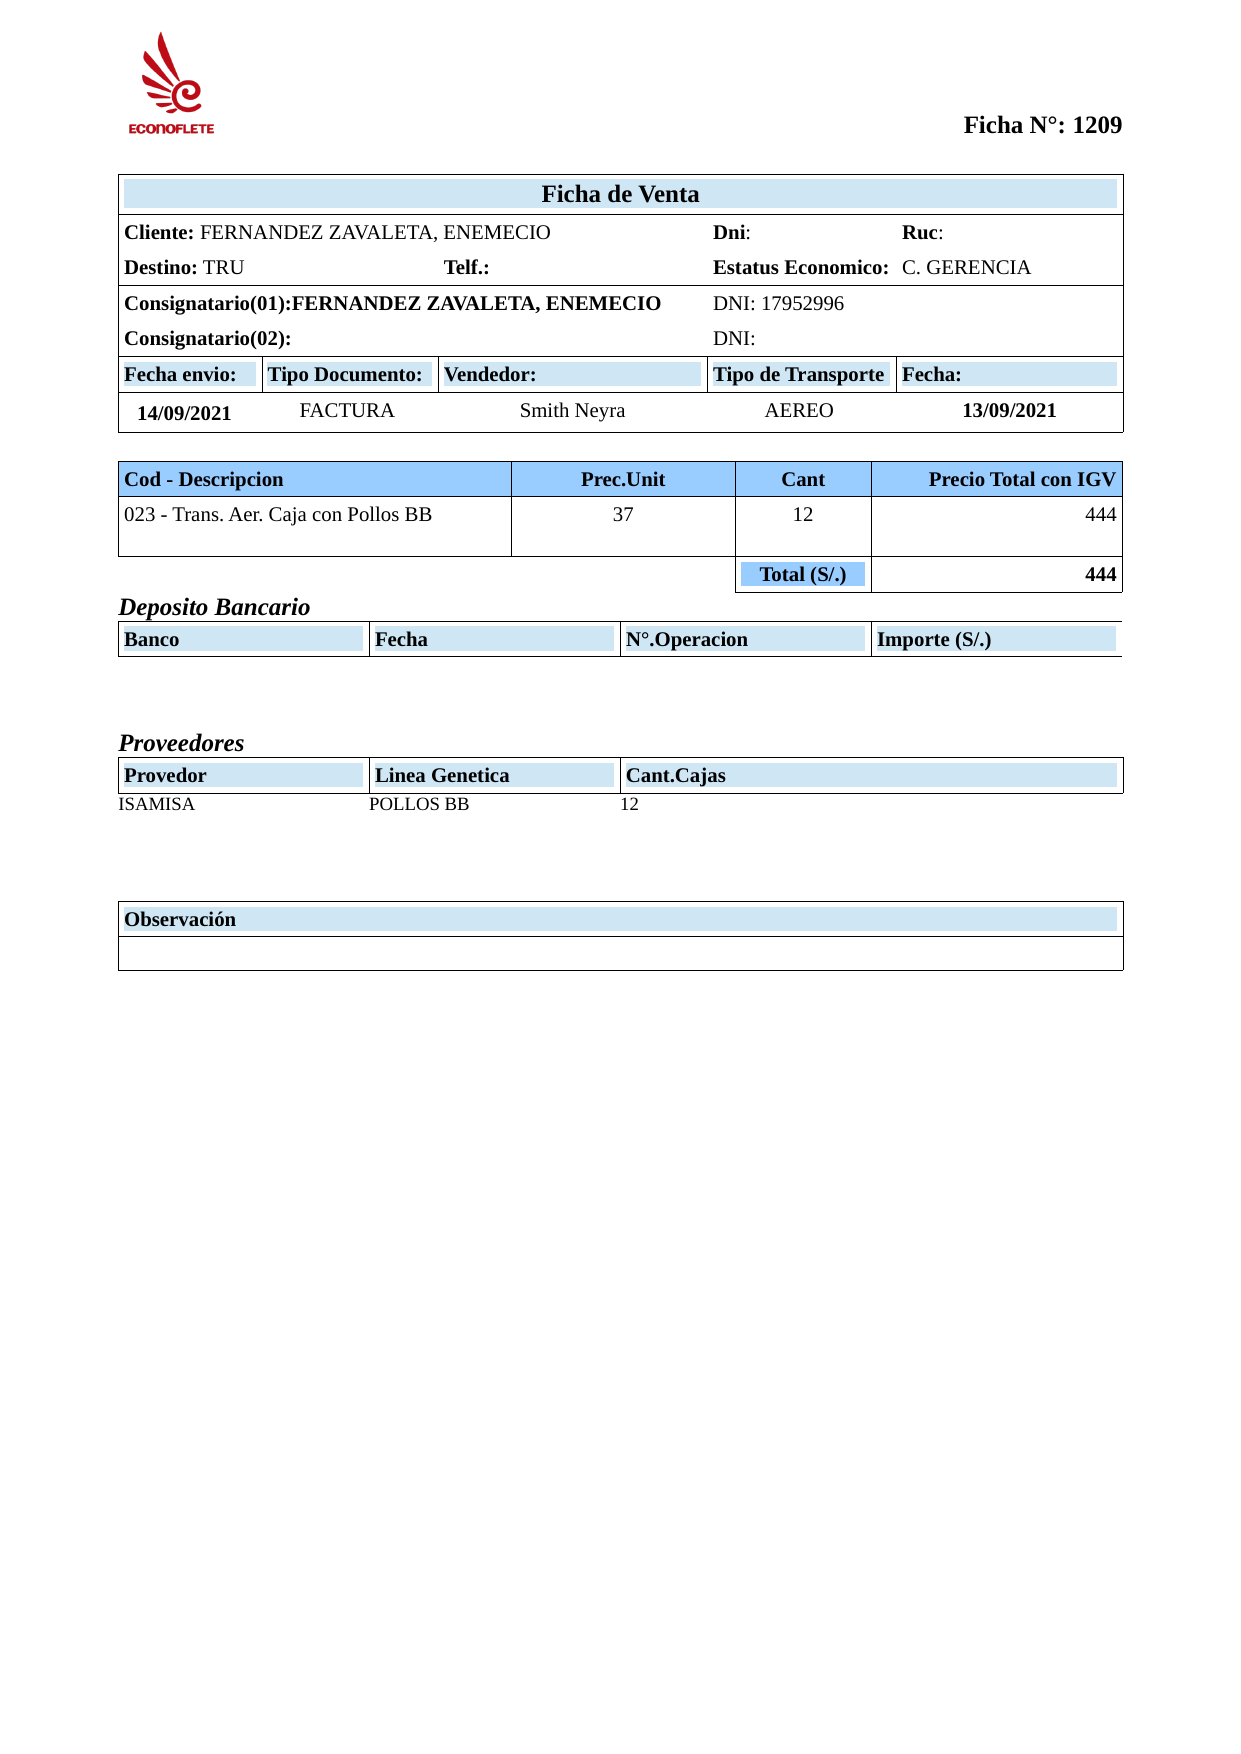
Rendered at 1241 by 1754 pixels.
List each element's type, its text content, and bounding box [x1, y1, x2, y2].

table_cell Destino: TRU [119, 249, 438, 285]
table_header Linea Genetica [370, 758, 620, 793]
table_cell [118, 705, 369, 728]
table_header Cod - Descripcion [119, 462, 511, 496]
table_header Prec.Unit [512, 462, 735, 496]
table_cell POLLOS BB [369, 794, 620, 814]
table_header Ficha de Venta [119, 175, 1123, 214]
table_cell 12 [620, 794, 1123, 814]
table_cell Telf.: [438, 249, 707, 285]
text Proveedores [118, 728, 1122, 757]
table_cell [118, 657, 369, 680]
table_cell 12 [736, 497, 871, 556]
table_cell 444 [872, 557, 1122, 592]
table_cell [118, 680, 369, 704]
table_cell [620, 657, 871, 680]
table_cell 37 [512, 497, 735, 556]
table_cell [871, 680, 1122, 704]
table_cell DNI: 17952996 [707, 286, 1123, 321]
table_header Fecha [370, 622, 620, 656]
table_cell Tipo Documento: [263, 357, 438, 392]
table_cell Estatus Economico: [707, 249, 896, 285]
table_cell Tipo de Transporte [708, 357, 896, 392]
table_header Precio Total con IGV [872, 462, 1122, 496]
table_header Banco [119, 622, 369, 656]
table_cell Cliente: FERNANDEZ ZAVALETA, ENEMECIO [119, 215, 707, 249]
table_cell [511, 557, 735, 592]
table_cell [369, 836, 620, 858]
table_cell [369, 879, 620, 901]
table_cell [620, 705, 871, 728]
table_cell ISAMISA [118, 794, 369, 814]
table_cell Consignatario(01):FERNANDEZ ZAVALETA, ENEMECIO [119, 286, 707, 321]
table_cell [119, 937, 1123, 969]
table_cell [369, 815, 620, 836]
table_cell 13/09/2021 [896, 393, 1123, 432]
table_cell Ruc: [896, 215, 1123, 249]
table_cell [118, 858, 369, 879]
table_cell FACTURA [262, 393, 438, 432]
table_header Importe (S/.) [872, 622, 1122, 656]
table_cell Consignatario(02): [119, 321, 707, 356]
table_cell [871, 705, 1122, 728]
table_header N°.Operacion [621, 622, 871, 656]
table_cell 023 - Trans. Aer. Caja con Pollos BB [119, 497, 511, 556]
text Deposito Bancario [118, 592, 1122, 621]
table_cell [118, 836, 369, 858]
table_cell Fecha: [897, 357, 1123, 392]
table_cell [369, 858, 620, 879]
table_cell [620, 879, 1123, 901]
table_cell [620, 815, 1123, 836]
table_cell [118, 557, 511, 592]
table_cell Smith Neyra [438, 393, 707, 432]
table_cell [369, 680, 620, 704]
table_cell Fecha envio: [119, 357, 262, 392]
table_cell [620, 836, 1123, 858]
table_cell DNI: [707, 321, 1123, 356]
table_cell 14/09/2021 [119, 393, 262, 432]
table_cell [620, 858, 1123, 879]
table_cell [620, 680, 871, 704]
picture [118, 31, 225, 134]
table_cell AEREO [707, 393, 896, 432]
table_header Observación [119, 902, 1123, 936]
table_cell C. GERENCIA [896, 249, 1123, 285]
table_cell [118, 879, 369, 901]
table_header Provedor [119, 758, 369, 793]
table_cell [369, 705, 620, 728]
table_cell [118, 815, 369, 836]
table_cell 444 [872, 497, 1122, 556]
table_cell [369, 657, 620, 680]
table_cell [871, 657, 1122, 680]
table_header Cant.Cajas [621, 758, 1123, 793]
table_cell Dni: [707, 215, 896, 249]
table_cell Vendedor: [439, 357, 707, 392]
table_header Cant [736, 462, 871, 496]
table_cell Total (S/.) [736, 557, 871, 592]
